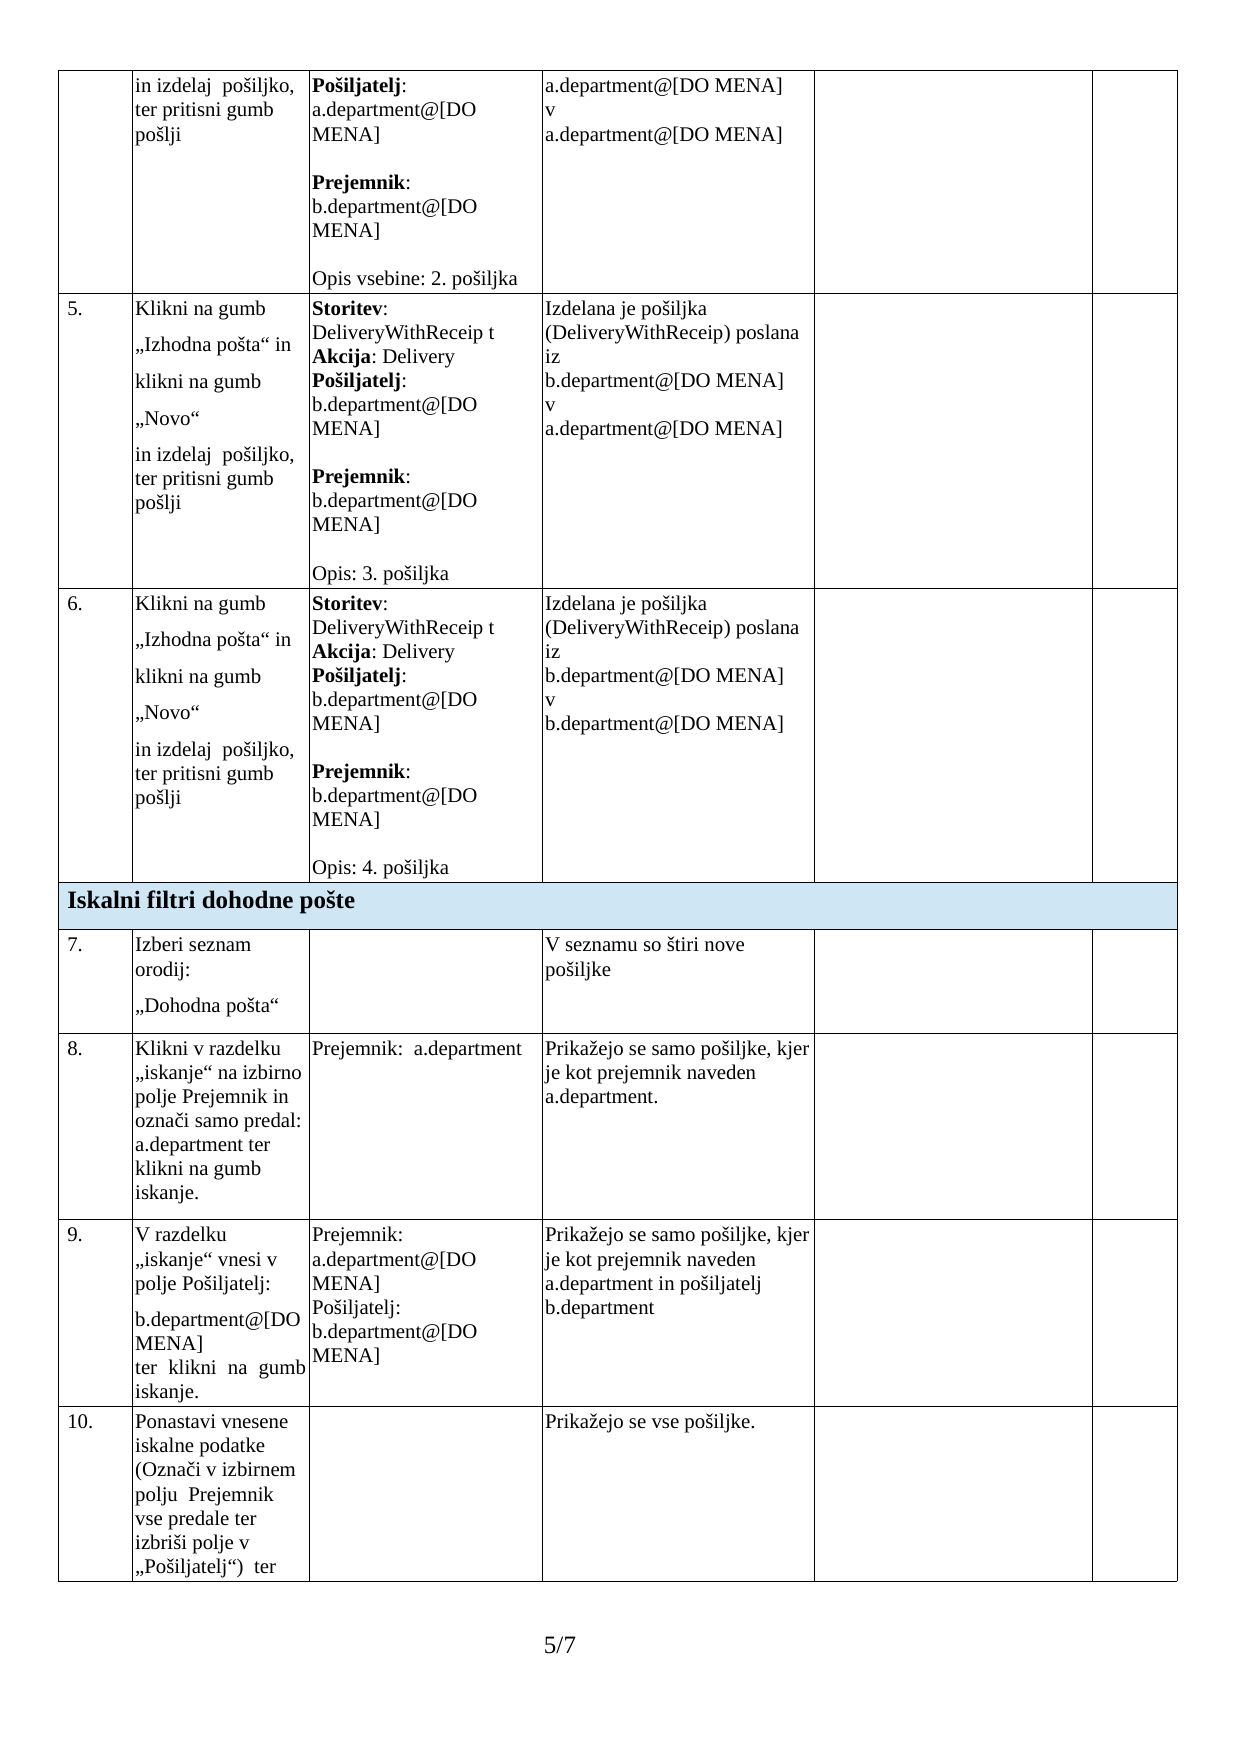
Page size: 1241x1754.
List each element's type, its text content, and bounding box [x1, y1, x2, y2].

table_cell Pošiljatelj: a.department@[DO MENA] Prejemnik: b.department@[DO MENA] Opis vsebine: 2. pošiljka [310, 71, 542, 293]
table_cell Izdelana je pošiljka (DeliveryWithReceip) poslana iz b.department@[DO MENA] v a.department@[DO MENA] [543, 294, 814, 587]
table_cell [1093, 294, 1177, 587]
table_cell a.department@[DO MENA] v a.department@[DO MENA] [543, 71, 814, 293]
table_cell V seznamu so štiri nove pošiljke [543, 930, 814, 1032]
table_cell [1093, 1407, 1177, 1581]
table_cell in izdelaj pošiljko, ter pritisni gumb pošlji [133, 71, 309, 293]
table_cell Klikni na gumb „Izhodna pošta“ in klikni na gumb „Novo“ in izdelaj pošiljko, ter pritisni gumb pošlji [133, 589, 309, 882]
table_cell Storitev: DeliveryWithReceip t Akcija: Delivery Pošiljatelj: b.department@[DO MENA] Prejemnik: b.department@[DO MENA] Opis: 3. pošiljka [310, 294, 542, 587]
table_cell [59, 930, 132, 1032]
table_cell [310, 930, 542, 1032]
table_cell [310, 1407, 542, 1581]
table_cell [815, 71, 1092, 293]
table_cell Prejemnik: a.department [310, 1034, 542, 1219]
table_cell Klikni v razdelku „iskanje“ na izbirno polje Prejemnik in označi samo predal: a.department ter klikni na gumb iskanje. [133, 1034, 309, 1219]
table_cell [1093, 71, 1177, 293]
table_cell Prejemnik: a.department@[DO MENA] Pošiljatelj: b.department@[DO MENA] [310, 1220, 542, 1406]
table_cell [59, 589, 132, 882]
table_cell Storitev: DeliveryWithReceip t Akcija: Delivery Pošiljatelj: b.department@[DO MENA] Prejemnik: b.department@[DO MENA] Opis: 4. pošiljka [310, 589, 542, 882]
table_cell [1093, 1034, 1177, 1219]
table_cell Izdelana je pošiljka (DeliveryWithReceip) poslana iz b.department@[DO MENA] v b.department@[DO MENA] [543, 589, 814, 882]
table_cell Prikažejo se vse pošiljke. [543, 1407, 814, 1581]
table_cell [59, 1034, 132, 1219]
table_cell [59, 71, 132, 293]
table_cell Izberi seznam orodij: „Dohodna pošta“ [133, 930, 309, 1032]
table_cell [59, 1407, 132, 1581]
table_cell Ponastavi vnesene iskalne podatke (Označi v izbirnem polju Prejemnik vse predale ter izbriši polje v „Pošiljatelj“) ter [133, 1407, 309, 1581]
table_cell [1093, 589, 1177, 882]
table_cell Prikažejo se samo pošiljke, kjer je kot prejemnik naveden a.department in pošiljatelj b.department [543, 1220, 814, 1406]
table_cell [815, 1407, 1092, 1581]
table_cell [815, 294, 1092, 587]
table_cell V razdelku „iskanje“ vnesi v polje Pošiljatelj: b.department@[DO MENA] ter klikni na gumb iskanje. [133, 1220, 309, 1406]
table_cell [1093, 930, 1177, 1032]
table_cell Iskalni filtri dohodne pošte [59, 883, 1177, 929]
table_cell [815, 930, 1092, 1032]
table_cell [815, 1220, 1092, 1406]
table_cell [815, 589, 1092, 882]
table_cell Klikni na gumb „Izhodna pošta“ in klikni na gumb „Novo“ in izdelaj pošiljko, ter pritisni gumb pošlji [133, 294, 309, 587]
table_cell [1093, 1220, 1177, 1406]
table_cell [59, 294, 132, 587]
table_cell [815, 1034, 1092, 1219]
table_cell Prikažejo se samo pošiljke, kjer je kot prejemnik naveden a.department. [543, 1034, 814, 1219]
table_cell [59, 1220, 132, 1406]
